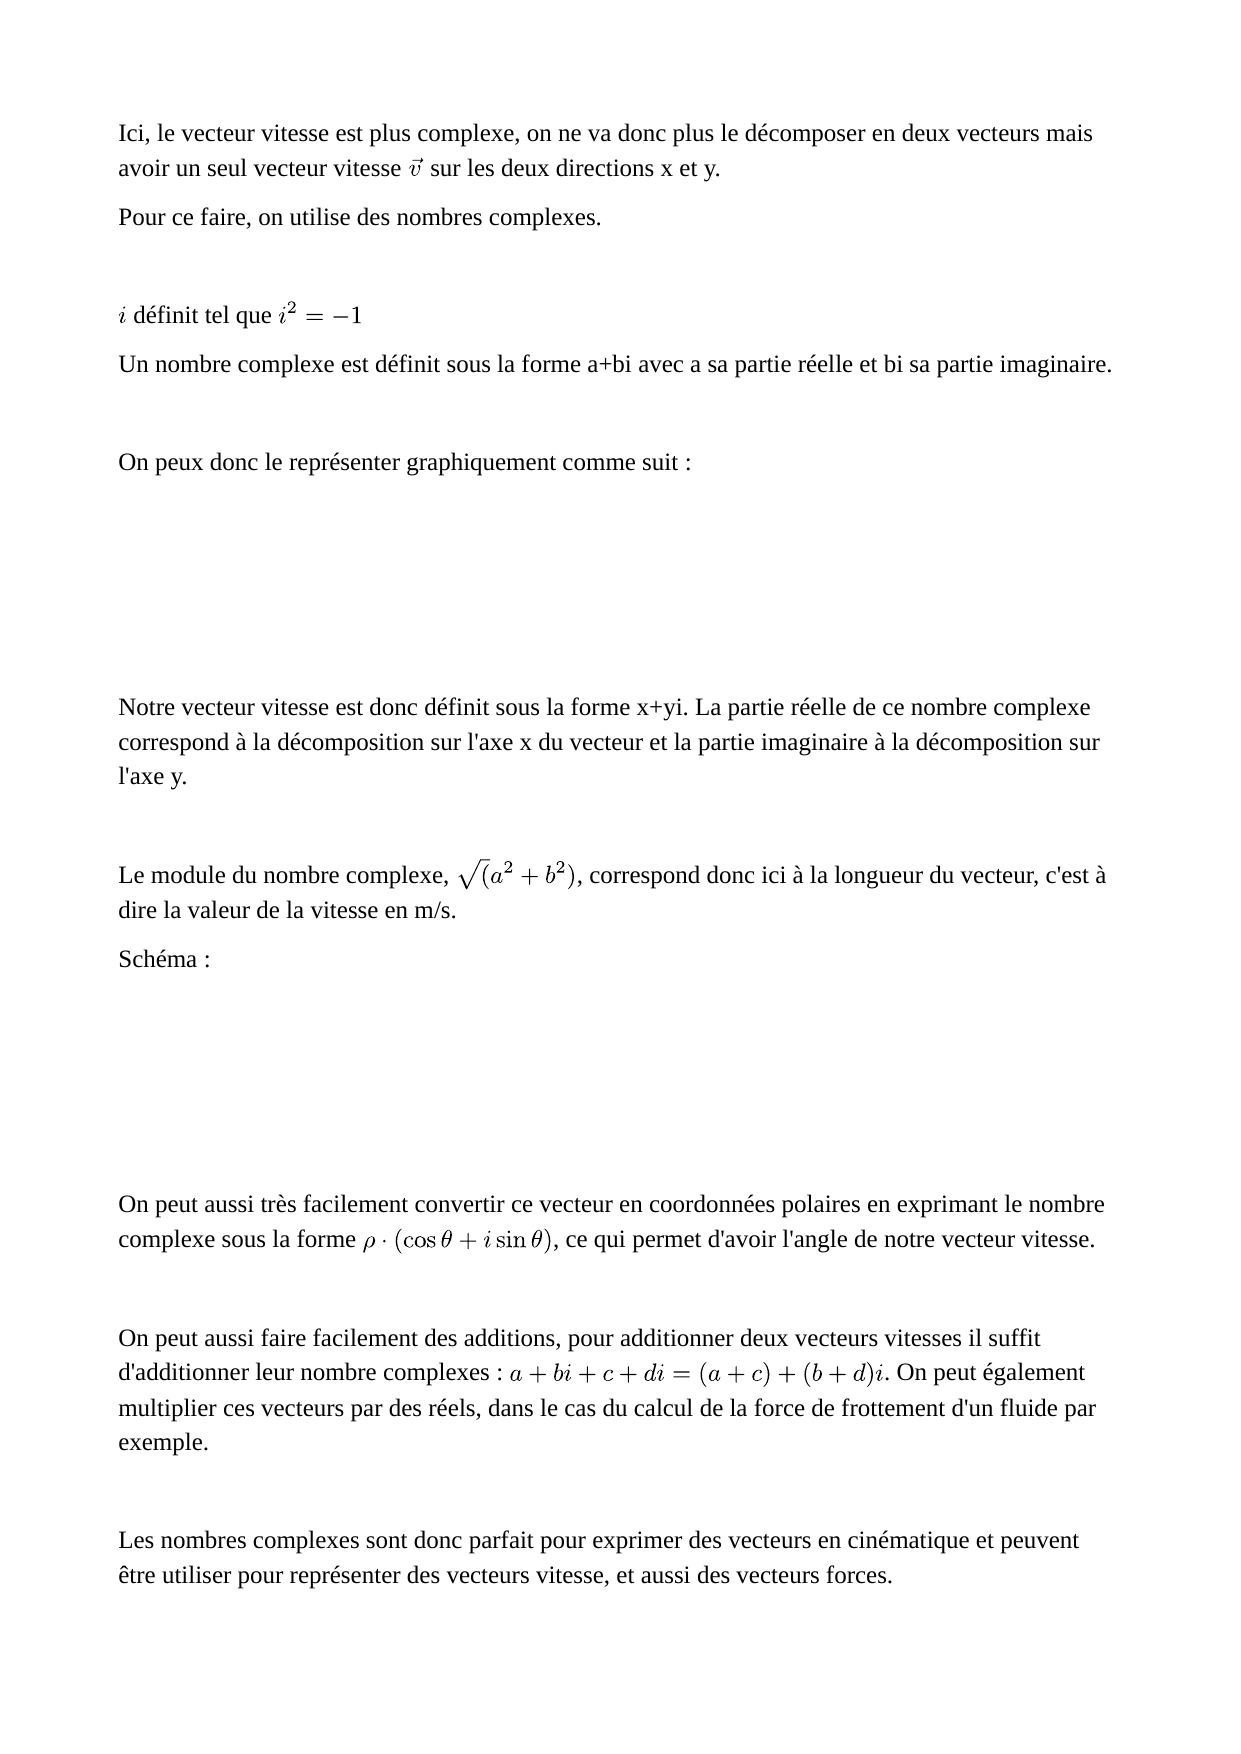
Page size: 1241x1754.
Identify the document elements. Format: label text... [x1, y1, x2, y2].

text Pour ce faire, on utilise des nombres complexes. [118, 202, 1122, 230]
text Notre vecteur vitesse est donc définit sous la forme x+yi. La partie réelle de ce nombre complexe correspond à la décomposition sur l'axe x du vecteur et la partie imaginaire à la décomposition sur l'axe y. [118, 692, 1122, 790]
text Les nombres complexes sont donc parfait pour exprimer des vecteurs en cinématique et peuvent être utiliser pour représenter des vecteurs vitesse, et aussi des vecteurs forces. [118, 1525, 1122, 1589]
text Schéma : [118, 944, 1122, 973]
text Le module du nombre complexe, , correspond donc ici à la longueur du vecteur, c'est à dire la valeur de la vitesse en m/s. [118, 859, 1122, 924]
text On peut aussi faire facilement des additions, pour additionner deux vecteurs vitesses il suffit d'additionner leur nombre complexes : . On peut également multiplier ces vecteurs par des réels, dans le cas du calcul de la force de frottement d'un fluide par exemple. [118, 1323, 1122, 1456]
text Un nombre complexe est définit sous la forme a+bi avec a sa partie réelle et bi sa partie imaginaire. [118, 349, 1122, 378]
text définit tel que [118, 300, 1122, 328]
text On peut aussi très facilement convertir ce vecteur en coordonnées polaires en exprimant le nombre complexe sous la forme , ce qui permet d'avoir l'angle de notre vecteur vitesse. [118, 1189, 1122, 1254]
text Ici, le vecteur vitesse est plus complexe, on ne va donc plus le décomposer en deux vecteurs mais avoir un seul vecteur vitesse sur les deux directions x et y. [118, 118, 1122, 181]
text On peux donc le représenter graphiquement comme suit : [118, 447, 1122, 476]
